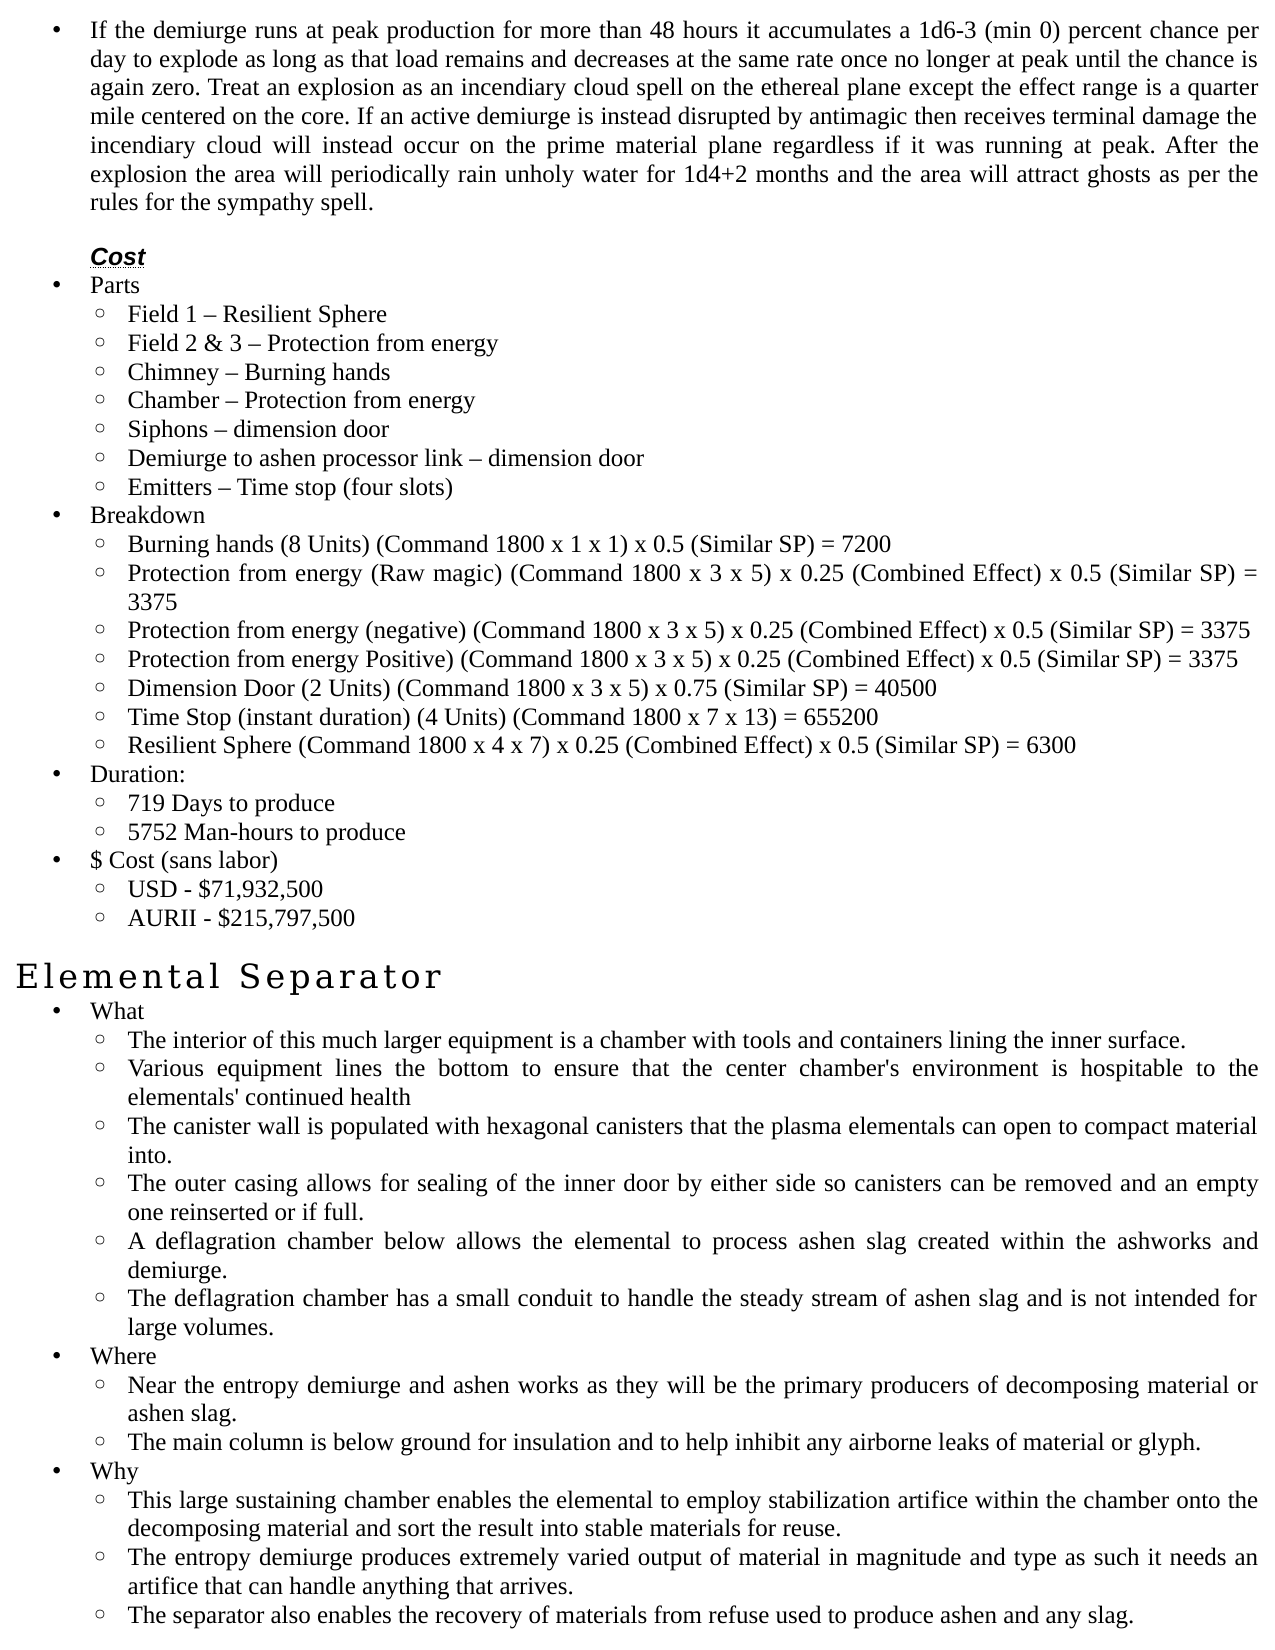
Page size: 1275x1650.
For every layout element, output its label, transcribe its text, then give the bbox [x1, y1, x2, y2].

list Chimney – Burning hands [90, 357, 1260, 385]
list Emitters – Time stop (four slots) [90, 472, 1260, 500]
list The main column is below ground for insulation and to help inhibit any airborne leaks of material or glyph. [90, 1427, 1260, 1456]
list The outer casing allows for sealing of the inner door by either side so canisters can be removed and an empty one reinserted or if full. [90, 1168, 1260, 1226]
list Near the entropy demiurge and ashen works as they will be the primary producers of decomposing material or ashen slag. [90, 1370, 1260, 1427]
subtitle Elemental Separator [15, 957, 1260, 996]
list Various equipment lines the bottom to ensure that the center chamber's environment is hospitable to the elementals' continued health [90, 1053, 1260, 1111]
list Duration: [52, 759, 1260, 788]
list Where [52, 1341, 1260, 1370]
list Parts [52, 270, 1260, 299]
list 719 Days to produce [90, 788, 1260, 817]
list Burning hands (8 Units) (Command 1800 x 1 x 1) x 0.5 (Similar SP) = 7200 [90, 529, 1260, 558]
list Resilient Sphere (Command 1800 x 4 x 7) x 0.25 (Combined Effect) x 0.5 (Similar SP) = 6300 [90, 730, 1260, 759]
list The canister wall is populated with hexagonal canisters that the plasma elementals can open to compact material into. [90, 1111, 1260, 1168]
list $ Cost (sans labor) [52, 845, 1260, 874]
list Breakdown [52, 500, 1260, 529]
subtitle Cost [90, 242, 1260, 270]
list Protection from energy (negative) (Command 1800 x 3 x 5) x 0.25 (Combined Effect) x 0.5 (Similar SP) = 3375 [90, 615, 1260, 644]
list Field 1 – Resilient Sphere [90, 299, 1260, 328]
list The entropy demiurge produces extremely varied output of material in magnitude and type as such it needs an artifice that can handle anything that arrives. [90, 1542, 1260, 1600]
list AURII - $215,797,500 [90, 903, 1260, 932]
list USD - $71,932,500 [90, 874, 1260, 903]
list Protection from energy Positive) (Command 1800 x 3 x 5) x 0.25 (Combined Effect) x 0.5 (Similar SP) = 3375 [90, 644, 1260, 673]
list Time Stop (instant duration) (4 Units) (Command 1800 x 7 x 13) = 655200 [90, 702, 1260, 730]
list 5752 Man-hours to produce [90, 817, 1260, 845]
list Field 2 & 3 – Protection from energy [90, 328, 1260, 357]
list Siphons – dimension door [90, 414, 1260, 443]
list Demiurge to ashen processor link – dimension door [90, 443, 1260, 472]
list Why [52, 1456, 1260, 1485]
list The deflagration chamber has a small conduit to handle the steady stream of ashen slag and is not intended for large volumes. [90, 1283, 1260, 1341]
list The separator also enables the recovery of materials from refuse used to produce ashen and any slag. [90, 1600, 1260, 1628]
list This large sustaining chamber enables the elemental to employ stabilization artifice within the chamber onto the decomposing material and sort the result into stable materials for reuse. [90, 1485, 1260, 1542]
list Protection from energy (Raw magic) (Command 1800 x 3 x 5) x 0.25 (Combined Effect) x 0.5 (Similar SP) = 3375 [90, 558, 1260, 615]
list The interior of this much larger equipment is a chamber with tools and containers lining the inner surface. [90, 1025, 1260, 1053]
list A deflagration chamber below allows the elemental to process ashen slag created within the ashworks and demiurge. [90, 1226, 1260, 1283]
list What [52, 996, 1260, 1025]
list Chamber – Protection from energy [90, 385, 1260, 414]
list If the demiurge runs at peak production for more than 48 hours it accumulates a 1d6-3 (min 0) percent chance per day to explode as long as that load remains and decreases at the same rate once no longer at peak until the chance is again zero. Treat an explosion as an incendiary cloud spell on the ethereal plane except the effect range is a quarter mile centered on the core. If an active demiurge is instead disrupted by antimagic then receives terminal damage the incendiary cloud will instead occur on the prime material plane regardless if it was running at peak. After the explosion the area will periodically rain unholy water for 1d4+2 months and the area will attract ghosts as per the rules for the sympathy spell. [52, 15, 1260, 216]
list Dimension Door (2 Units) (Command 1800 x 3 x 5) x 0.75 (Similar SP) = 40500 [90, 673, 1260, 702]
